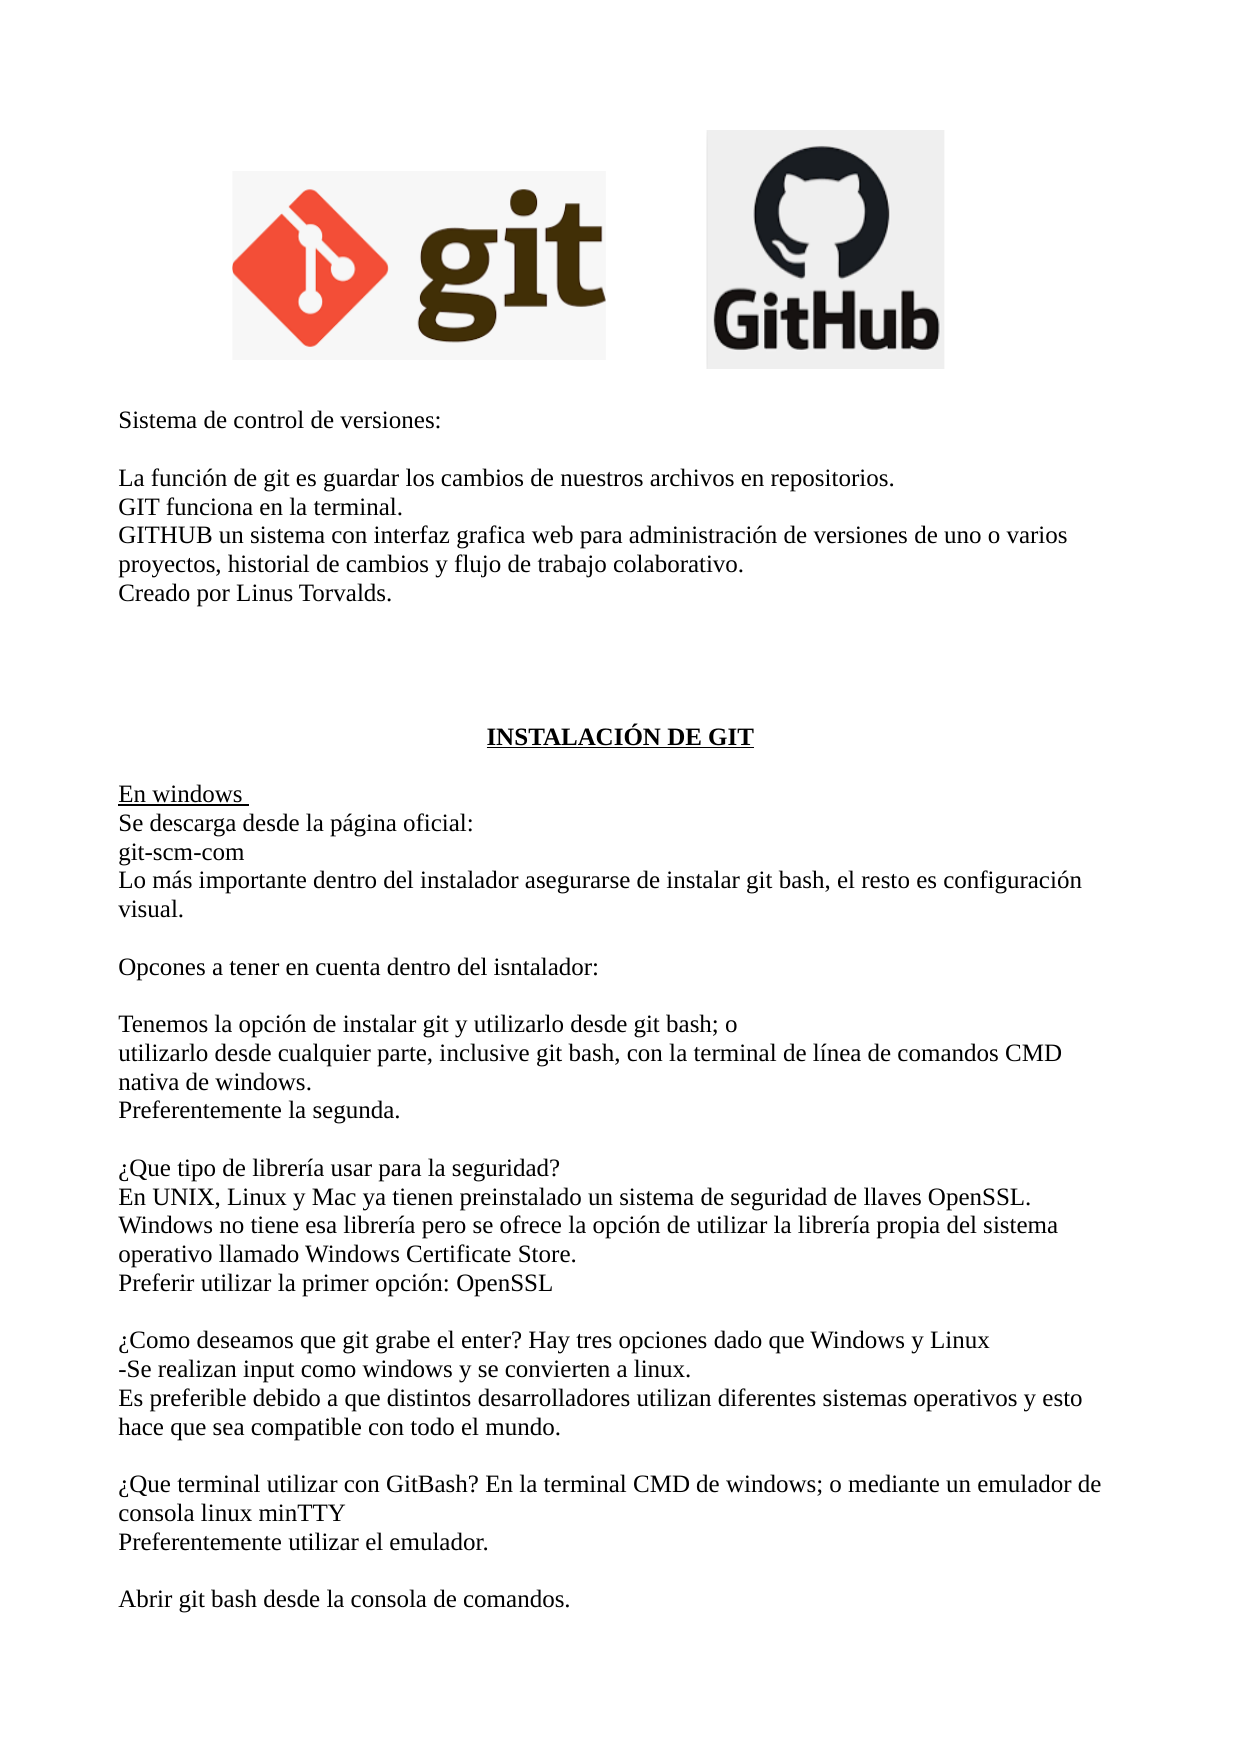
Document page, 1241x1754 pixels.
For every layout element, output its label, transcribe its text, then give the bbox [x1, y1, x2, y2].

text Creado por Linus Torvalds. [118, 578, 1122, 607]
text GIT funciona en la terminal. [118, 492, 1122, 521]
text Tenemos la opción de instalar git y utilizarlo desde git bash; o [118, 1009, 1122, 1038]
text Preferir utilizar la primer opción: OpenSSL [118, 1268, 1122, 1297]
text INSTALACIÓN DE GIT [118, 722, 1122, 751]
text Abrir git bash desde la consola de comandos. [118, 1584, 1122, 1613]
picture [706, 130, 945, 369]
text -Se realizan input como windows y se convierten a linux. [118, 1354, 1122, 1383]
text Opcones a tener en cuenta dentro del isntalador: [118, 952, 1122, 981]
picture [232, 170, 617, 360]
text En UNIX, Linux y Mac ya tienen preinstalado un sistema de seguridad de llaves OpenSSL. [118, 1182, 1122, 1211]
text Lo más importante dentro del instalador asegurarse de instalar git bash, el resto es configuración visual. [118, 866, 1122, 923]
text Preferentemente utilizar el emulador. [118, 1527, 1122, 1556]
text En windows [118, 779, 1122, 808]
text Es preferible debido a que distintos desarrolladores utilizan diferentes sistemas operativos y esto hace que sea compatible con todo el mundo. [118, 1383, 1122, 1441]
text ¿Que tipo de librería usar para la seguridad? [118, 1153, 1122, 1182]
text git-scm-com [118, 837, 1122, 866]
text ¿Que terminal utilizar con GitBash? En la terminal CMD de windows; o mediante un emulador de consola linux minTTY [118, 1469, 1122, 1527]
text GITHUB un sistema con interfaz grafica web para administración de versiones de uno o varios proyectos, historial de cambios y flujo de trabajo colaborativo. [118, 521, 1122, 578]
text Windows no tiene esa librería pero se ofrece la opción de utilizar la librería propia del sistema operativo llamado Windows Certificate Store. [118, 1211, 1122, 1268]
text Preferentemente la segunda. [118, 1096, 1122, 1124]
text Sistema de control de versiones: [118, 406, 1122, 434]
text utilizarlo desde cualquier parte, inclusive git bash, con la terminal de línea de comandos CMD nativa de windows. [118, 1038, 1122, 1096]
text ¿Como deseamos que git grabe el enter? Hay tres opciones dado que Windows y Linux [118, 1326, 1122, 1354]
text Se descarga desde la página oficial: [118, 808, 1122, 837]
text La función de git es guardar los cambios de nuestros archivos en repositorios. [118, 463, 1122, 492]
